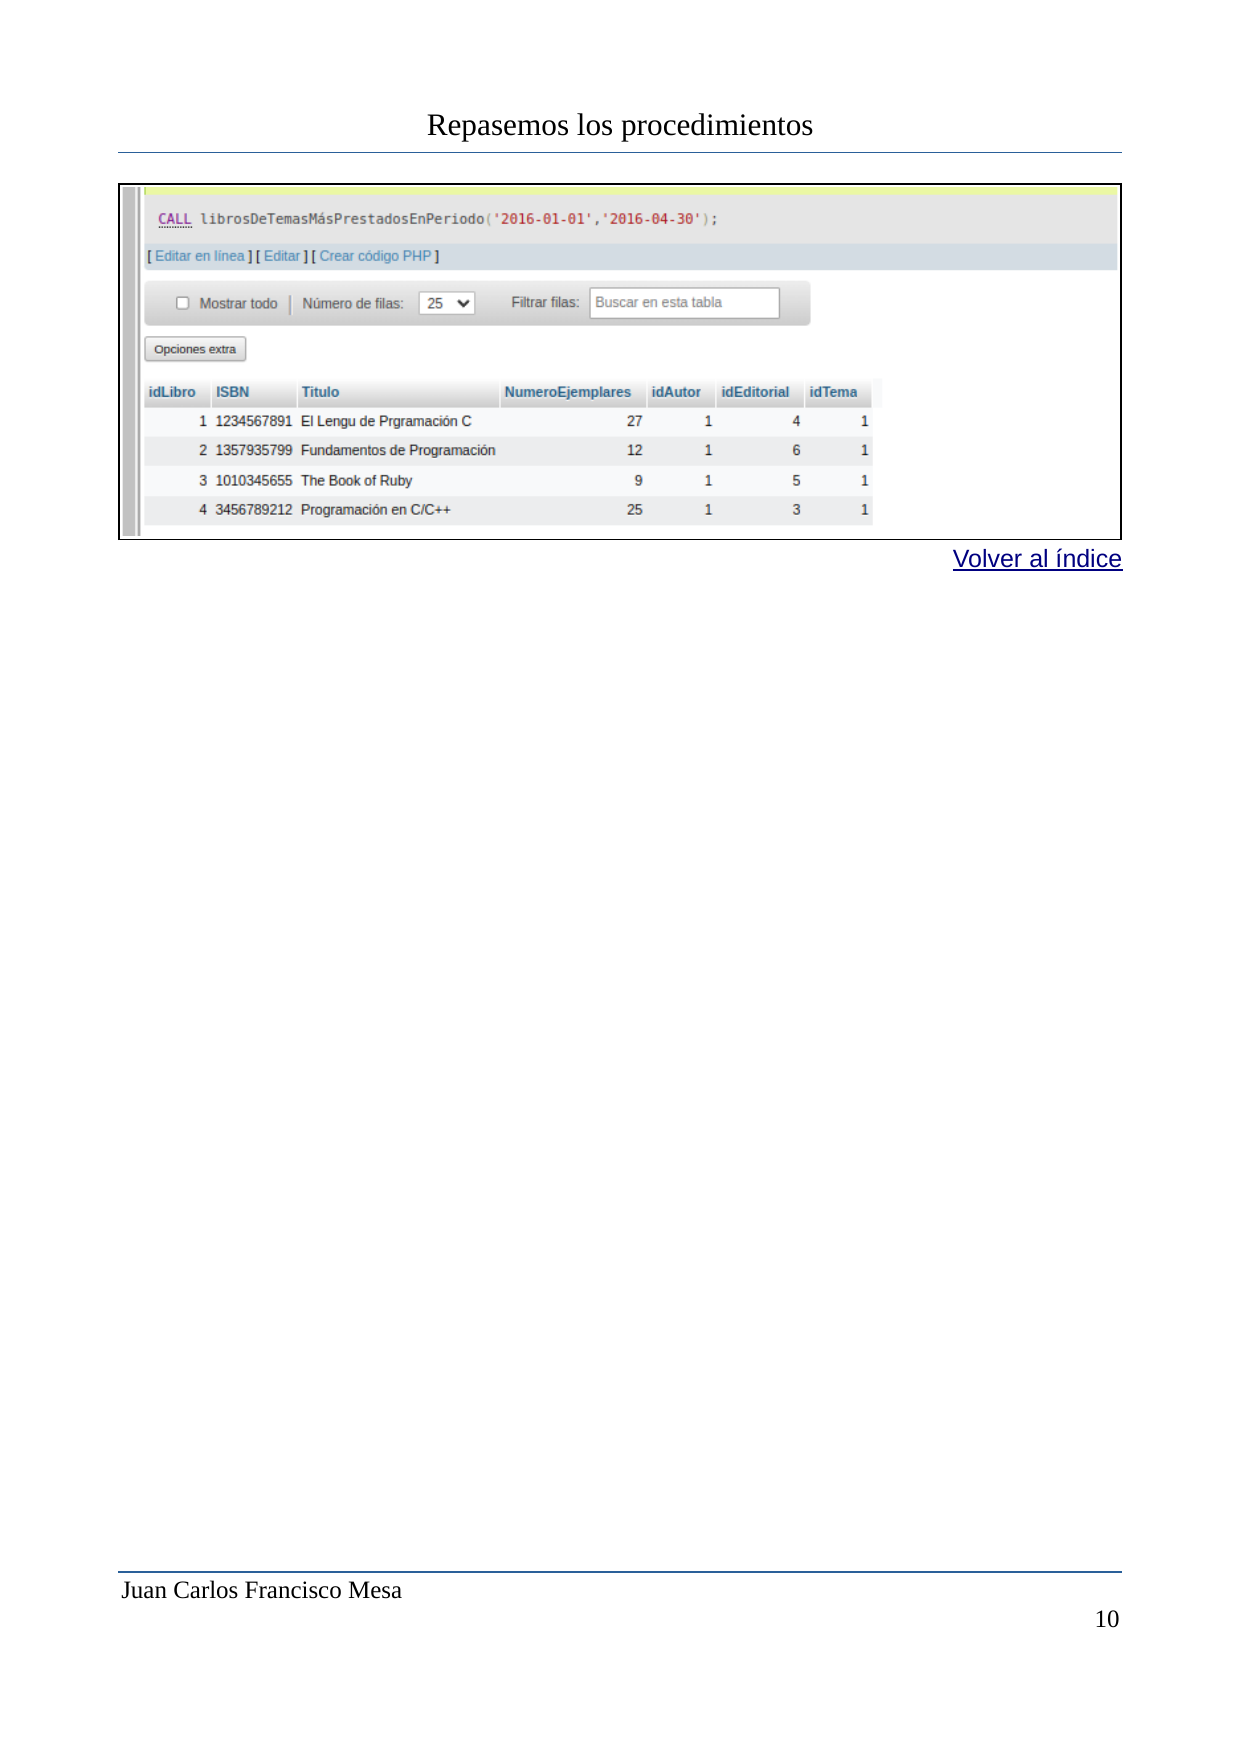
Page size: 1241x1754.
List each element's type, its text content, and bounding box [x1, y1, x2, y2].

picture [122, 187, 1118, 536]
text [120, 185, 1120, 539]
text Volver al índice [118, 540, 1122, 573]
